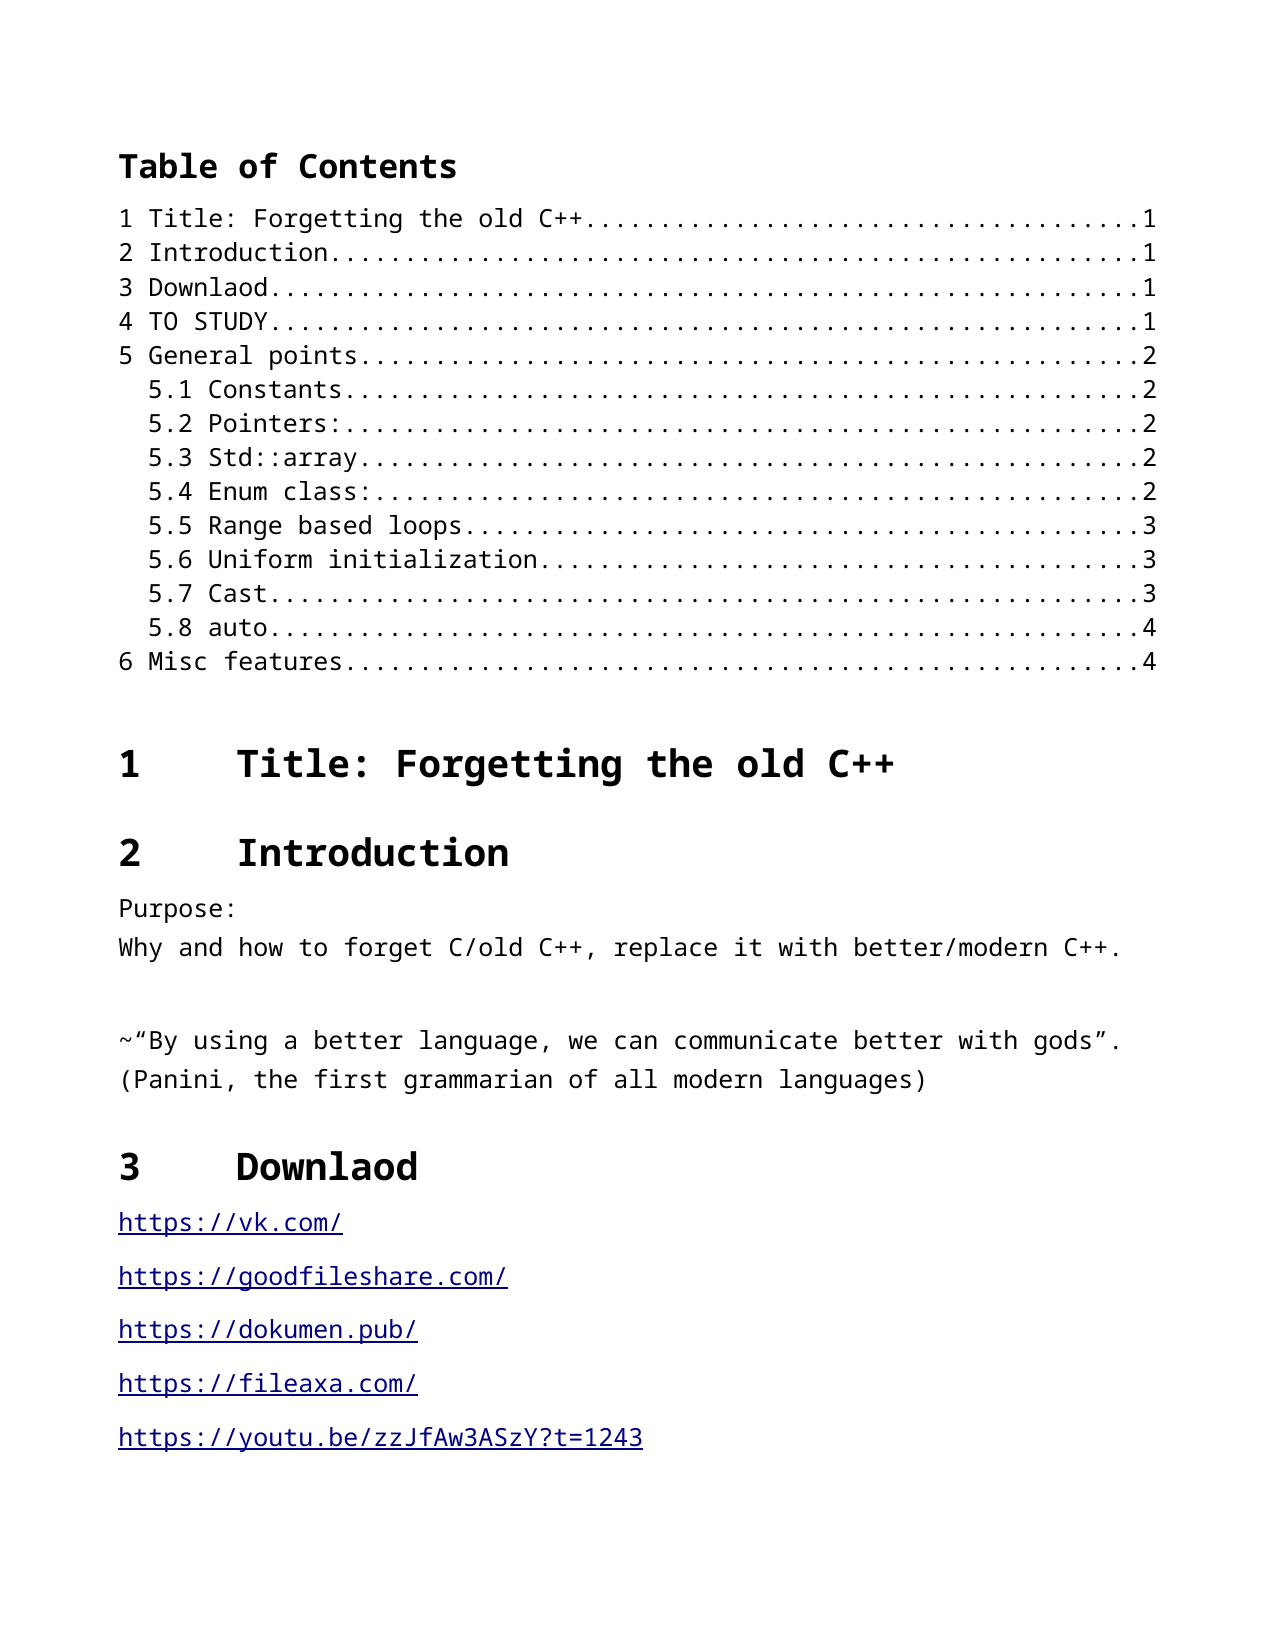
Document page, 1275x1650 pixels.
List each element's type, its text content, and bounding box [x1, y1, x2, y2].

text 5 General points 2 [118, 337, 1157, 371]
text 6 Misc features 4 [118, 644, 1157, 678]
text https://vk.com/ [118, 1204, 1157, 1238]
text 2 Introduction 1 [118, 235, 1157, 269]
text 3 Downlaod 1 [118, 269, 1157, 303]
text 5.1 Constants 2 [148, 371, 1157, 405]
text 5.7 Cast 3 [148, 576, 1157, 610]
text 5.3 Std::array 2 [148, 439, 1157, 473]
text https://youtu.be/zzJfAw3ASzY?t=1243 [118, 1419, 1157, 1453]
subtitle Downlaod [118, 1140, 1157, 1192]
text 5.5 Range based loops 3 [148, 508, 1157, 542]
subtitle Title: Forgetting the old C++ [118, 737, 1157, 789]
text 1 Title: Forgetting the old C++ 1 [118, 201, 1157, 235]
subtitle Table of Contents [118, 143, 1157, 188]
text Purpose: Why and how to forget C/old C++, replace it with better/modern C++. [118, 890, 1157, 1003]
text ~“By using a better language, we can communicate better with gods”. (Panini, the first grammarian of all modern languages) [118, 1022, 1157, 1096]
text 5.6 Uniform initialization 3 [148, 542, 1157, 576]
text 5.8 auto 4 [148, 610, 1157, 644]
text https://goodfileshare.com/ [118, 1258, 1157, 1292]
text https://fileaxa.com/ [118, 1366, 1157, 1400]
text 5.4 Enum class: 2 [148, 473, 1157, 508]
text https://dokumen.pub/ [118, 1312, 1157, 1346]
text 5.2 Pointers: 2 [148, 405, 1157, 439]
subtitle Introduction [118, 826, 1157, 878]
text 4 TO STUDY 1 [118, 303, 1157, 337]
